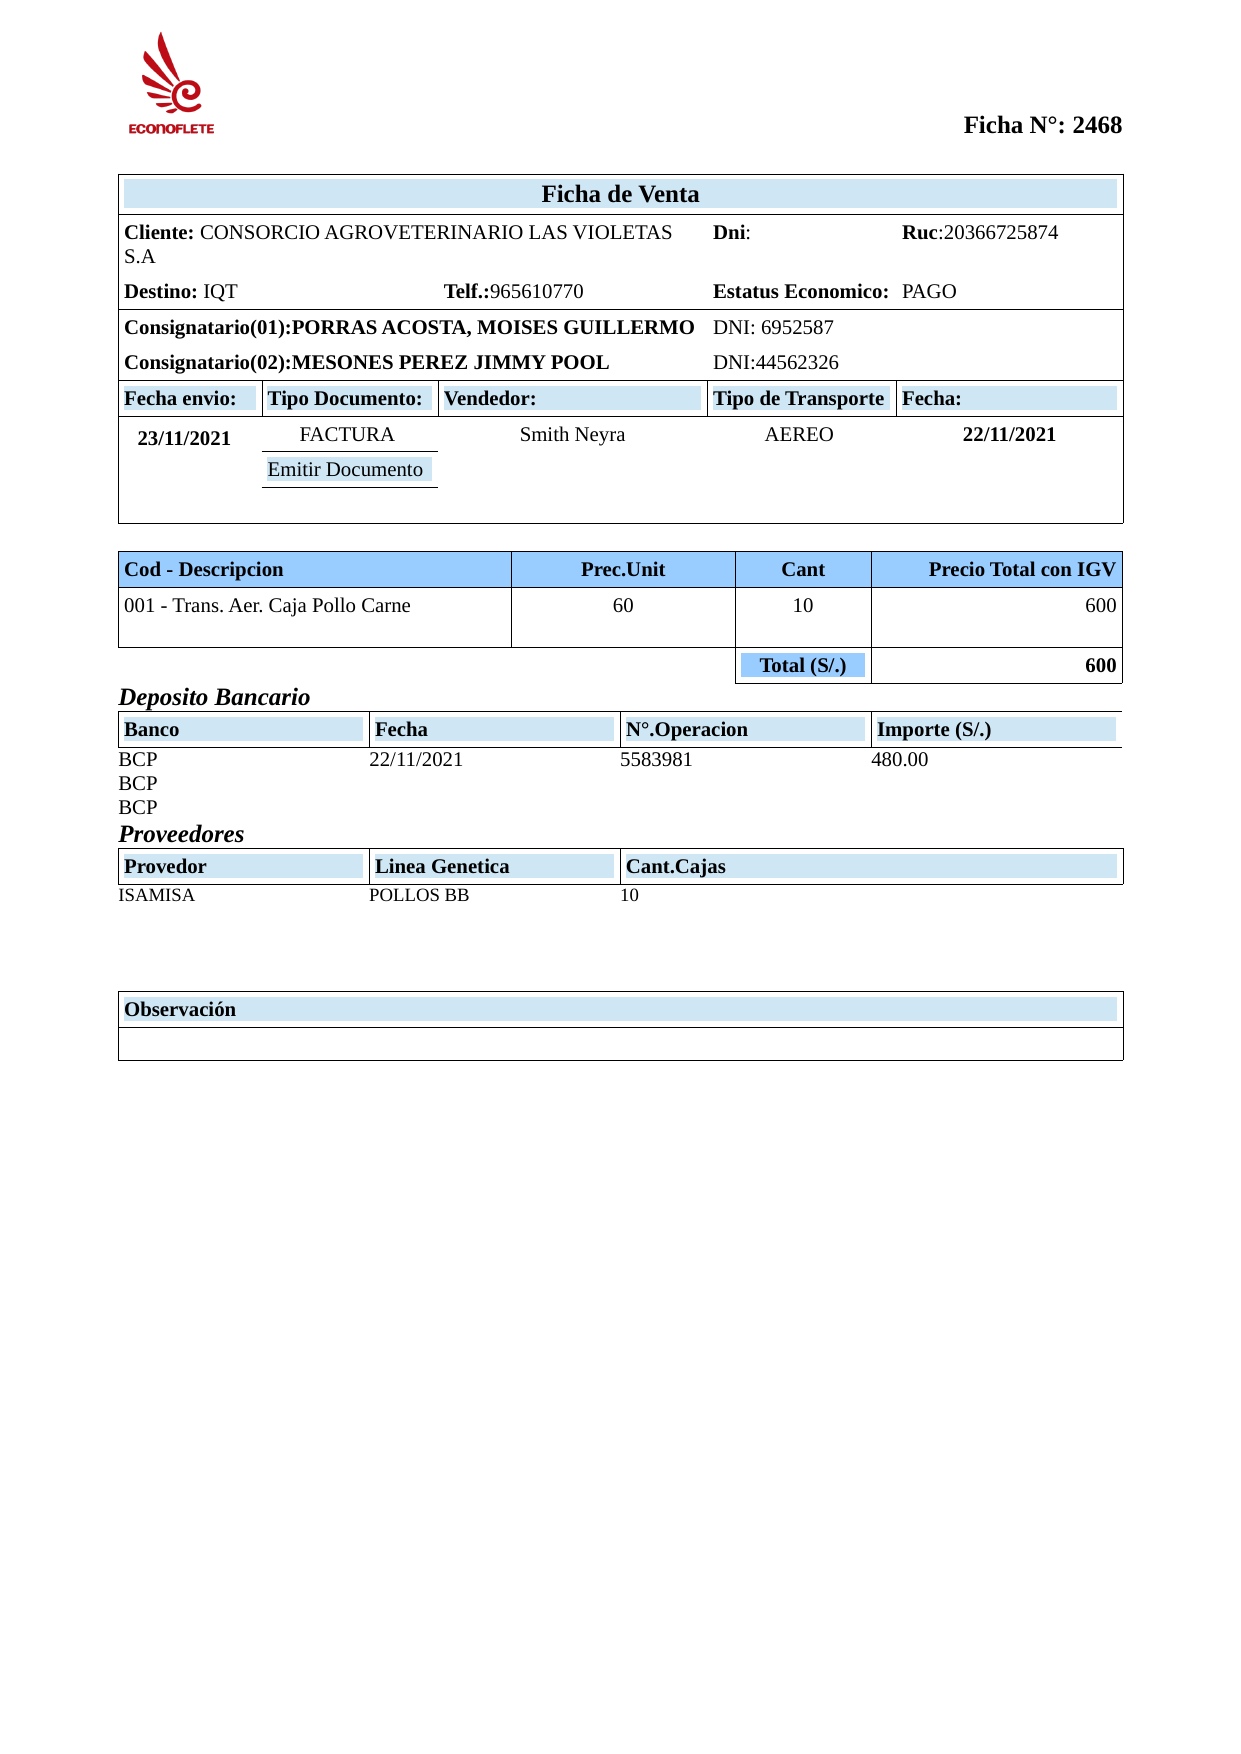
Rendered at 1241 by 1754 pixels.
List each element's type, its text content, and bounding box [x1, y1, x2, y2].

table_cell Estatus Economico: [707, 274, 896, 309]
table_cell [620, 927, 1123, 948]
table_cell 22/11/2021 [369, 748, 620, 771]
table_cell [369, 927, 620, 948]
table_cell [620, 795, 871, 819]
table_cell [118, 905, 369, 927]
table_cell [369, 948, 620, 970]
table_header Observación [119, 992, 1123, 1027]
table_cell Ruc:20366725874 [896, 215, 1123, 273]
picture [118, 31, 225, 134]
table_cell [620, 970, 1123, 991]
table_cell [118, 648, 511, 682]
table_cell 23/11/2021 [119, 417, 262, 523]
table_cell PAGO [896, 274, 1123, 309]
table_cell 10 [736, 588, 871, 647]
table_cell AEREO [707, 417, 896, 523]
table_header Banco [119, 712, 369, 747]
table_cell 5583981 [620, 748, 871, 771]
table_cell [620, 905, 1123, 927]
table_cell [369, 905, 620, 927]
table_cell ISAMISA [118, 885, 369, 905]
table_cell 001 - Trans. Aer. Caja Pollo Carne [119, 588, 511, 647]
table_cell Fecha: [897, 381, 1123, 416]
table_cell FACTURA [262, 417, 438, 451]
table_cell [118, 948, 369, 970]
table_cell Cliente: CONSORCIO AGROVETERINARIO LAS VIOLETAS S.A [119, 215, 707, 273]
table_cell [620, 771, 871, 795]
table_header Ficha de Venta [119, 175, 1123, 214]
table_cell Tipo de Transporte [708, 381, 896, 416]
table_cell [620, 948, 1123, 970]
table_header Prec.Unit [512, 552, 735, 587]
table_header Cant [736, 552, 871, 587]
table_header Provedor [119, 849, 369, 883]
table_cell 10 [620, 885, 1123, 905]
table_header Importe (S/.) [872, 712, 1122, 747]
table_cell Smith Neyra [438, 417, 707, 523]
table_cell Telf.:965610770 [438, 274, 707, 309]
table_cell BCP [118, 795, 369, 819]
table_cell [871, 795, 1122, 819]
table_cell [871, 771, 1122, 795]
table_cell DNI: 6952587 [707, 310, 1123, 344]
table_cell [119, 1028, 1123, 1060]
table_cell [262, 488, 438, 523]
table_cell [511, 648, 735, 682]
table_cell Consignatario(01):PORRAS ACOSTA, MOISES GUILLERMO [119, 310, 707, 344]
table_cell 480.00 [871, 748, 1122, 771]
table_cell Consignatario(02):MESONES PEREZ JIMMY POOL [119, 345, 707, 380]
table_header Linea Genetica [370, 849, 620, 883]
table_header N°.Operacion [621, 712, 871, 747]
table_cell [369, 795, 620, 819]
table_cell [369, 771, 620, 795]
table_header Cod - Descripcion [119, 552, 511, 587]
text Proveedores [118, 819, 1122, 848]
table_cell 600 [872, 648, 1122, 682]
table_header Cant.Cajas [621, 849, 1123, 883]
table_cell 22/11/2021 [896, 417, 1123, 523]
table_cell DNI:44562326 [707, 345, 1123, 380]
table_cell Fecha envio: [119, 381, 262, 416]
table_cell Total (S/.) [736, 648, 871, 682]
table_cell Emitir Documento [262, 452, 438, 487]
table_cell Tipo Documento: [263, 381, 438, 416]
table_header Precio Total con IGV [872, 552, 1122, 587]
table_cell POLLOS BB [369, 885, 620, 905]
table_cell Destino: IQT [119, 274, 438, 309]
table_cell BCP [118, 771, 369, 795]
table_cell Vendedor: [439, 381, 707, 416]
table_cell [118, 927, 369, 948]
table_cell Dni: [707, 215, 896, 273]
table_cell BCP [118, 748, 369, 771]
text Deposito Bancario [118, 682, 1122, 711]
table_cell [118, 970, 369, 991]
table_cell [369, 970, 620, 991]
table_cell 600 [872, 588, 1122, 647]
table_cell 60 [512, 588, 735, 647]
table_header Fecha [370, 712, 620, 747]
